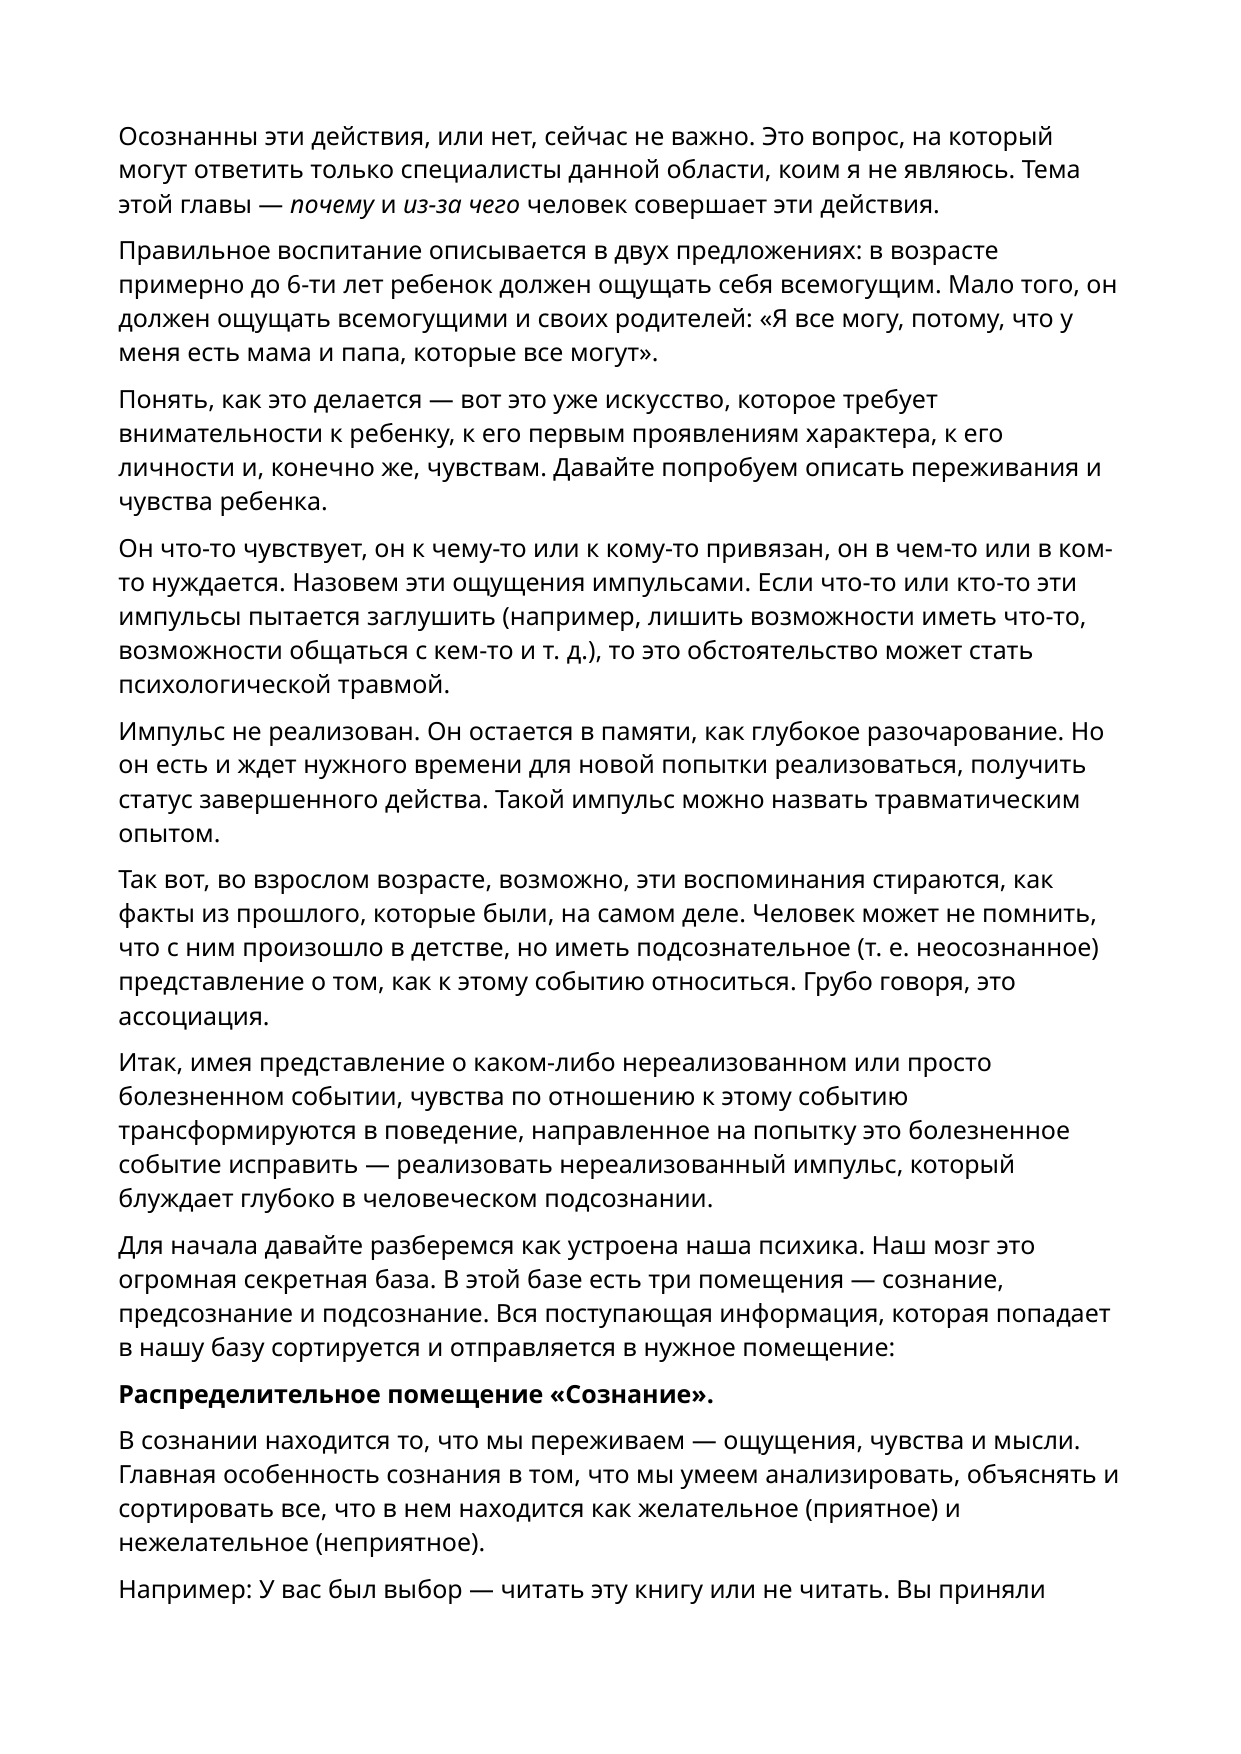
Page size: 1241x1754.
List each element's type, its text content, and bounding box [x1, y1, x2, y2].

text Для начала давайте разберемся как устроена наша психика. Наш мозг это огромная секретная база. В этой базе есть три помещения — сознание, предсознание и подсознание. Вся поступающая информация, которая попадает в нашу базу сортируется и отправляется в нужное помещение: [118, 1227, 1122, 1364]
text Так вот, во взрослом возрасте, возможно, эти воспоминания стираются, как факты из прошлого, которые были, на самом деле. Человек может не помнить, что с ним произошло в детстве, но иметь подсознательное (т. е. неосознанное) представление о том, как к этому событию относиться. Грубо говоря, это ассоциация. [118, 862, 1122, 1032]
text Понять, как это делается — вот это уже искусство, которое требует внимательности к ребенку, к его первым проявлениям характера, к его личности и, конечно же, чувствам. Давайте попробуем описать переживания и чувства ребенка. [118, 382, 1122, 518]
text В сознании находится то, что мы переживаем — ощущения, чувства и мысли. Главная особенность сознания в том, что мы умеем анализировать, объяснять и сортировать все, что в нем находится как желательное (приятное) и нежелательное (неприятное). [118, 1423, 1122, 1559]
text Правильное воспитание описывается в двух предложениях: в возрасте примерно до 6-ти лет ребенок должен ощущать себя всемогущим. Мало того, он должен ощущать всемогущими и своих родителей: «Я все могу, потому, что у меня есть мама и папа, которые все могут». [118, 233, 1122, 369]
text Он что-то чувствует, он к чему-то или к кому-то привязан, он в чем-то или в ком-то нуждается. Назовем эти ощущения импульсами. Если что-то или кто-то эти импульсы пытается заглушить (например, лишить возможности иметь что-то, возможности общаться с кем-то и т. д.), то это обстоятельство может стать психологической травмой. [118, 530, 1122, 701]
text Итак, имея представление о каком-либо нереализованном или просто болезненном событии, чувства по отношению к этому событию трансформируются в поведение, направленное на попытку это болезненное событие исправить — реализовать нереализованный импульс, который блуждает глубоко в человеческом подсознании. [118, 1045, 1122, 1215]
text Распределительное помещение «Сознание». [118, 1376, 1122, 1410]
text Например: У вас был выбор — читать эту книгу или не читать. Вы приняли [118, 1572, 1122, 1606]
text Осознанны эти действия, или нет, сейчас не важно. Это вопрос, на который могут ответить только специалисты данной области, коим я не являюсь. Тема этой главы — почему и из-за чего человек совершает эти действия. [118, 118, 1122, 220]
text Импульс не реализован. Он остается в памяти, как глубокое разочарование. Но он есть и ждет нужного времени для новой попытки реализоваться, получить статус завершенного действа. Такой импульс можно назвать травматическим опытом. [118, 713, 1122, 849]
